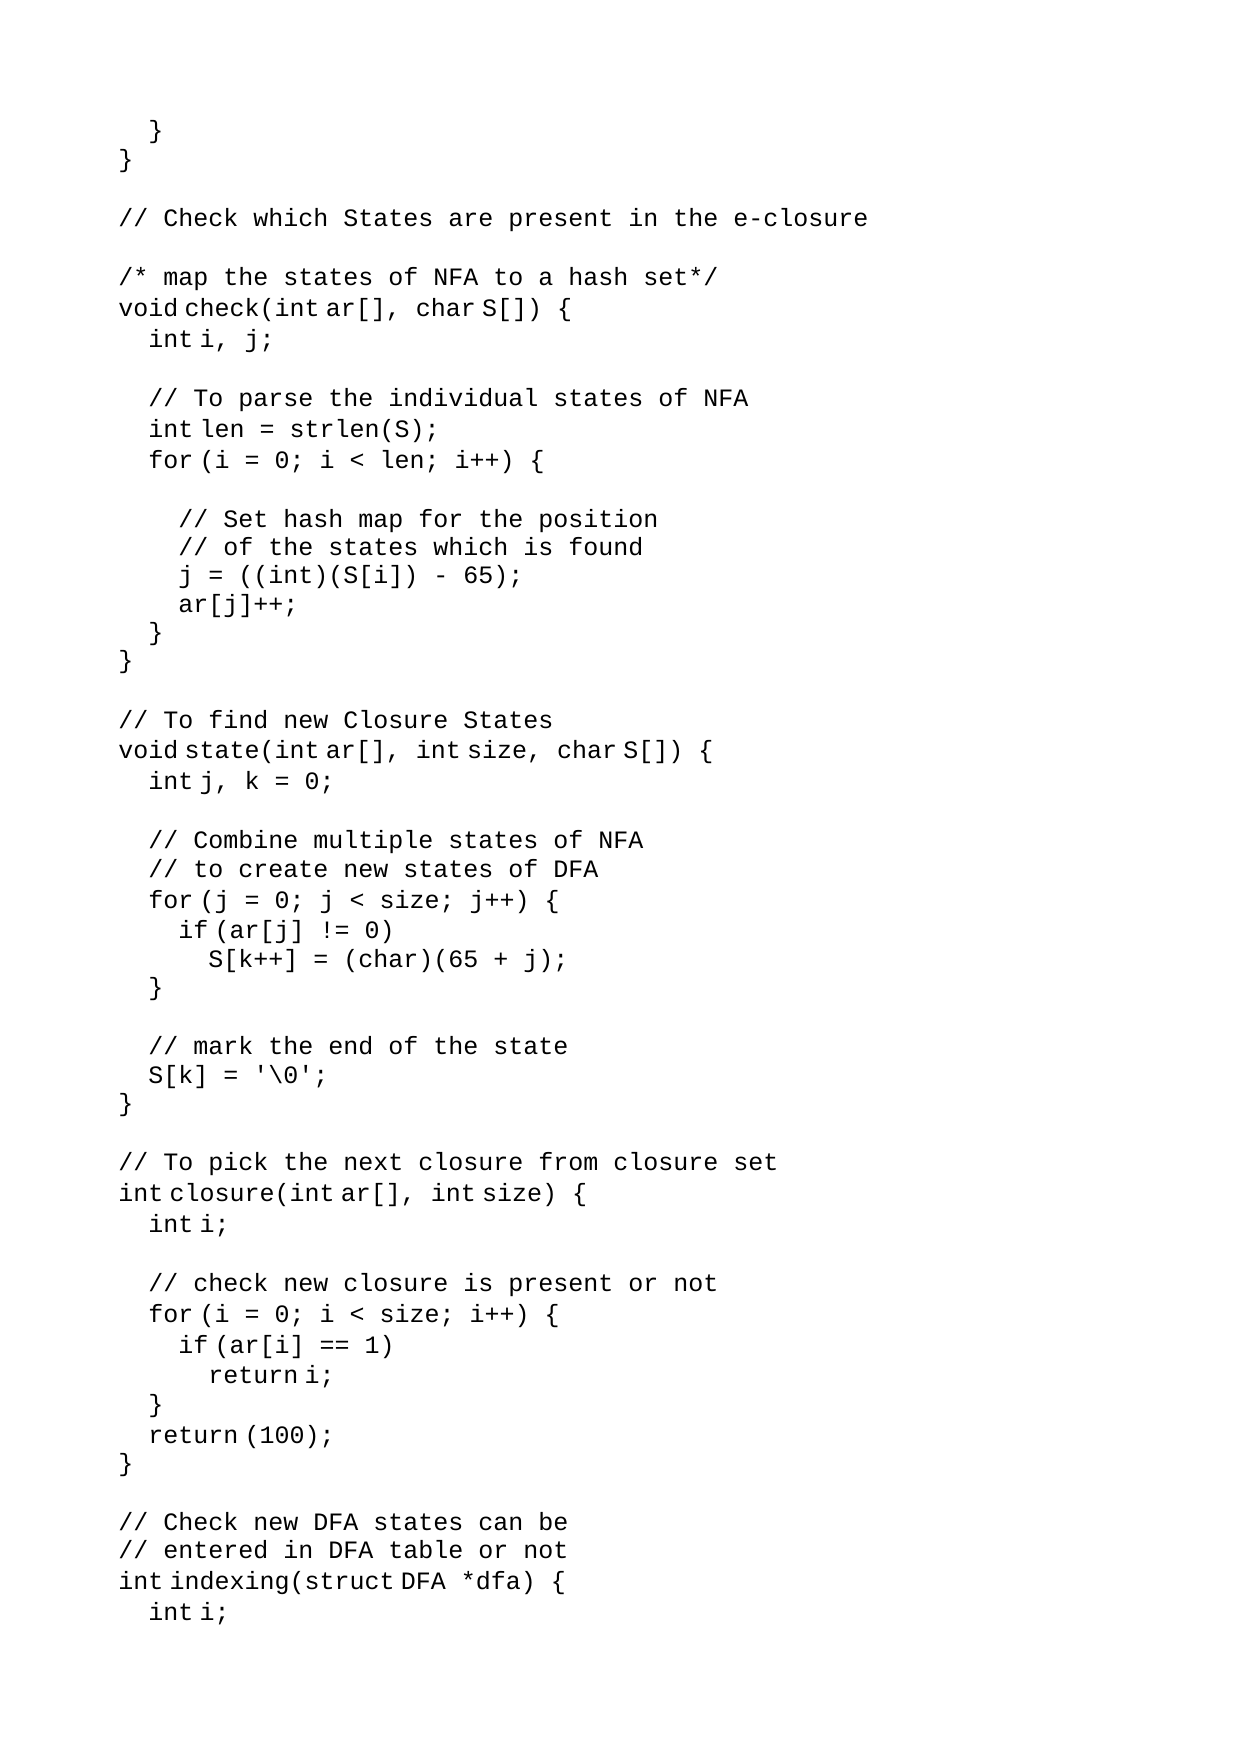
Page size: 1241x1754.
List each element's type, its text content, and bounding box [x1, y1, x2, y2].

text for (i = 0; i < size; i++) { [118, 1299, 1122, 1330]
text // Set hash map for the position [118, 506, 1122, 535]
text S[k] = '\0'; [118, 1062, 1122, 1091]
text for (j = 0; j < size; j++) { [118, 885, 1122, 916]
text // of the states which is found [118, 535, 1122, 563]
text if (ar[j] != 0) [118, 916, 1122, 946]
text } [118, 620, 1122, 648]
text // Combine multiple states of NFA [118, 828, 1122, 856]
text // mark the end of the state [118, 1034, 1122, 1062]
text } [118, 118, 1122, 146]
text for (i = 0; i < len; i++) { [118, 445, 1122, 476]
text // check new closure is present or not [118, 1271, 1122, 1299]
text if (ar[i] == 1) [118, 1330, 1122, 1361]
text void state(int ar[], int size, char S[]) { [118, 736, 1122, 766]
text } [118, 975, 1122, 1003]
text } [118, 1451, 1122, 1479]
text j = ((int)(S[i]) - 65); [118, 563, 1122, 591]
text int i; [118, 1597, 1122, 1628]
text /* map the states of NFA to a hash set*/ [118, 265, 1122, 293]
text } [118, 146, 1122, 175]
text int i; [118, 1209, 1122, 1240]
text // entered in DFA table or not [118, 1538, 1122, 1566]
text S[k++] = (char)(65 + j); [118, 946, 1122, 975]
text // Check which States are present in the e-closure [118, 206, 1122, 234]
text } [118, 1091, 1122, 1119]
text // To parse the individual states of NFA [118, 386, 1122, 414]
text // to create new states of DFA [118, 856, 1122, 885]
text int i, j; [118, 324, 1122, 355]
text int closure(int ar[], int size) { [118, 1178, 1122, 1209]
text } [118, 1391, 1122, 1420]
text int len = strlen(S); [118, 414, 1122, 445]
text // To find new Closure States [118, 707, 1122, 736]
text ar[j]++; [118, 591, 1122, 620]
text } [118, 648, 1122, 676]
text int j, k = 0; [118, 766, 1122, 797]
text void check(int ar[], char S[]) { [118, 293, 1122, 324]
text int indexing(struct DFA *dfa) { [118, 1566, 1122, 1597]
text return (100); [118, 1420, 1122, 1451]
text // To pick the next closure from closure set [118, 1150, 1122, 1178]
text // Check new DFA states can be [118, 1510, 1122, 1538]
text return i; [118, 1361, 1122, 1391]
